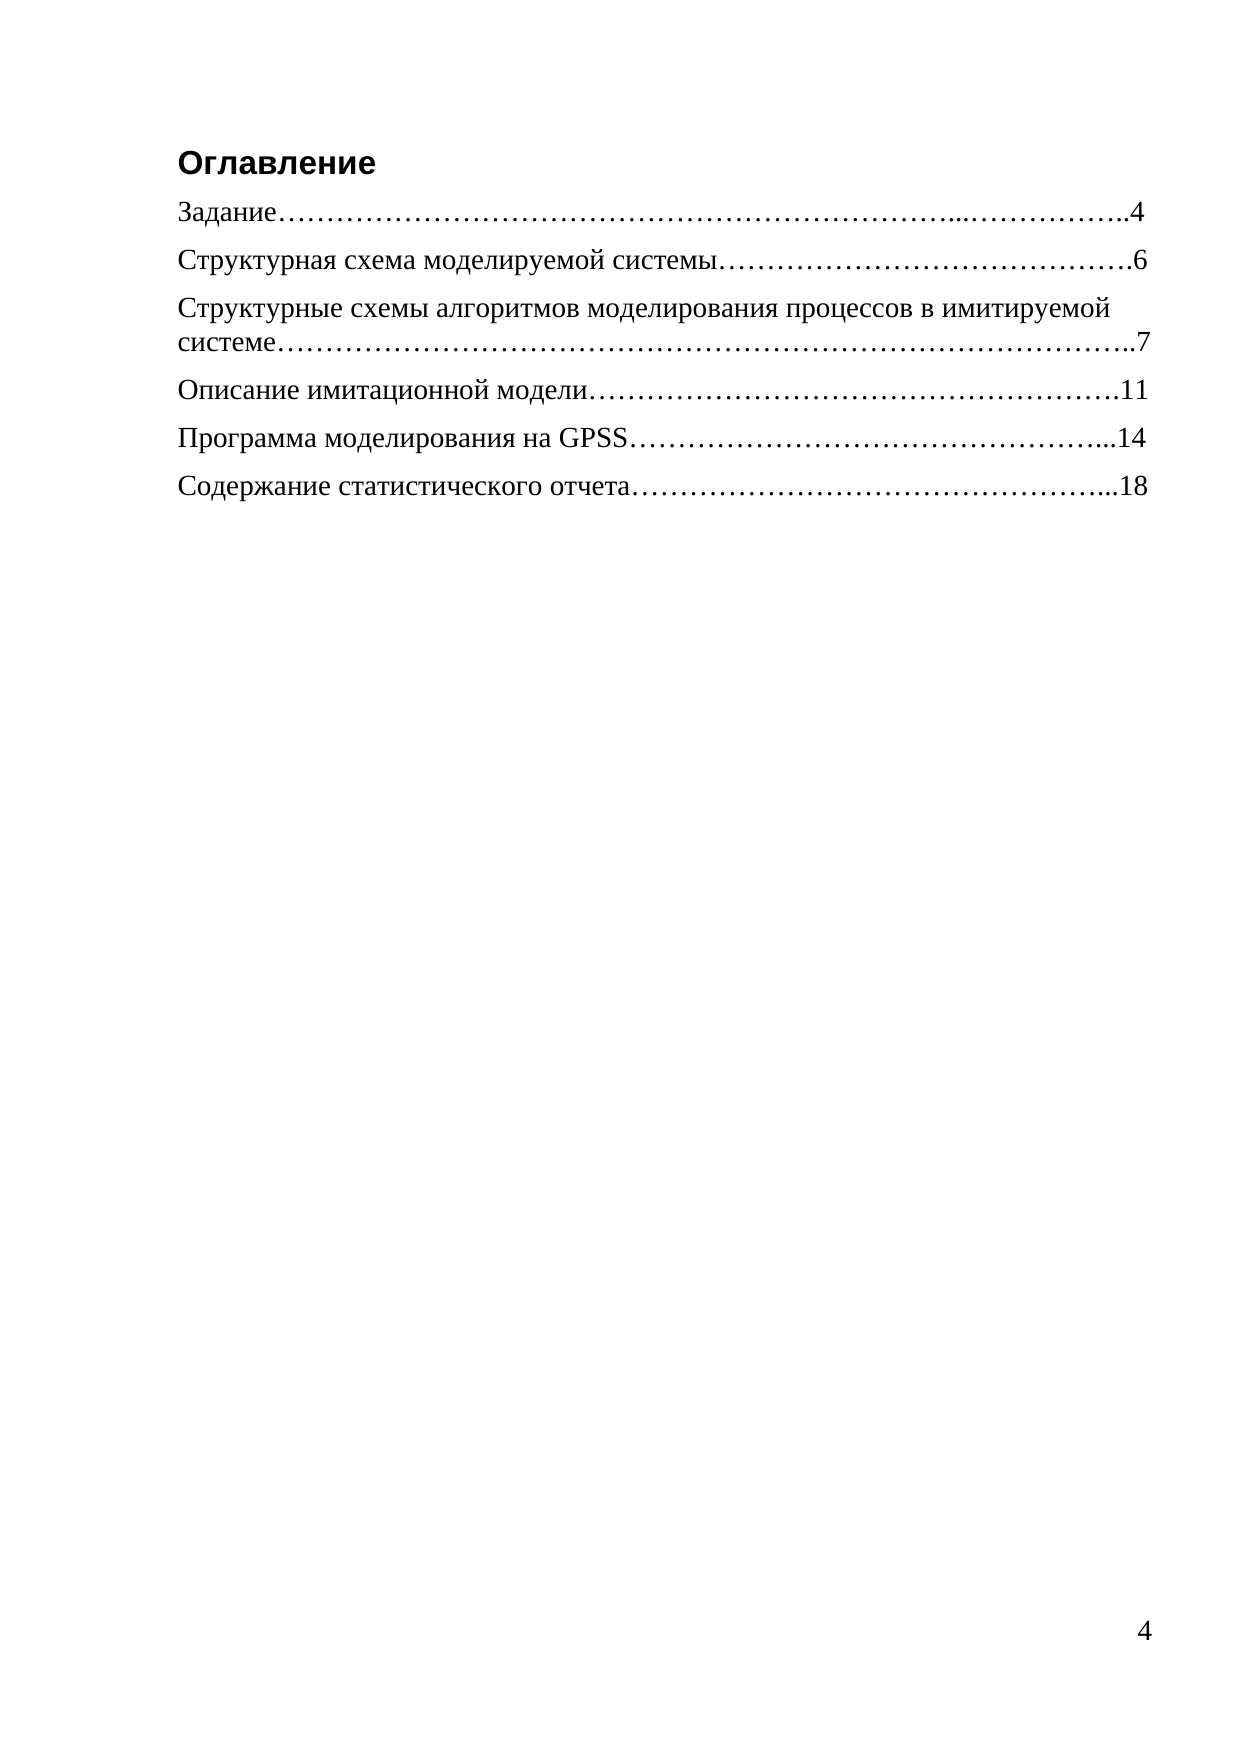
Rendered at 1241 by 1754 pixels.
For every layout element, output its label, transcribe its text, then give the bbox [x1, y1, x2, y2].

subtitle Оглавление [177, 143, 1152, 182]
text Программа моделирования на GPSS…………………………………………...14 [177, 420, 1152, 454]
text Структурная схема моделируемой системы…………………………………….6 [177, 242, 1152, 276]
text Задание……………………………………………………………...……………..4 [177, 194, 1152, 228]
text Содержание статистического отчета…………………………………………...18 [177, 468, 1152, 502]
text Структурные схемы алгоритмов моделирования процессов в имитируемой системе……………………………………………………………………………..7 [177, 290, 1152, 357]
text Описание имитационной модели……………………………………………….11 [177, 372, 1152, 406]
